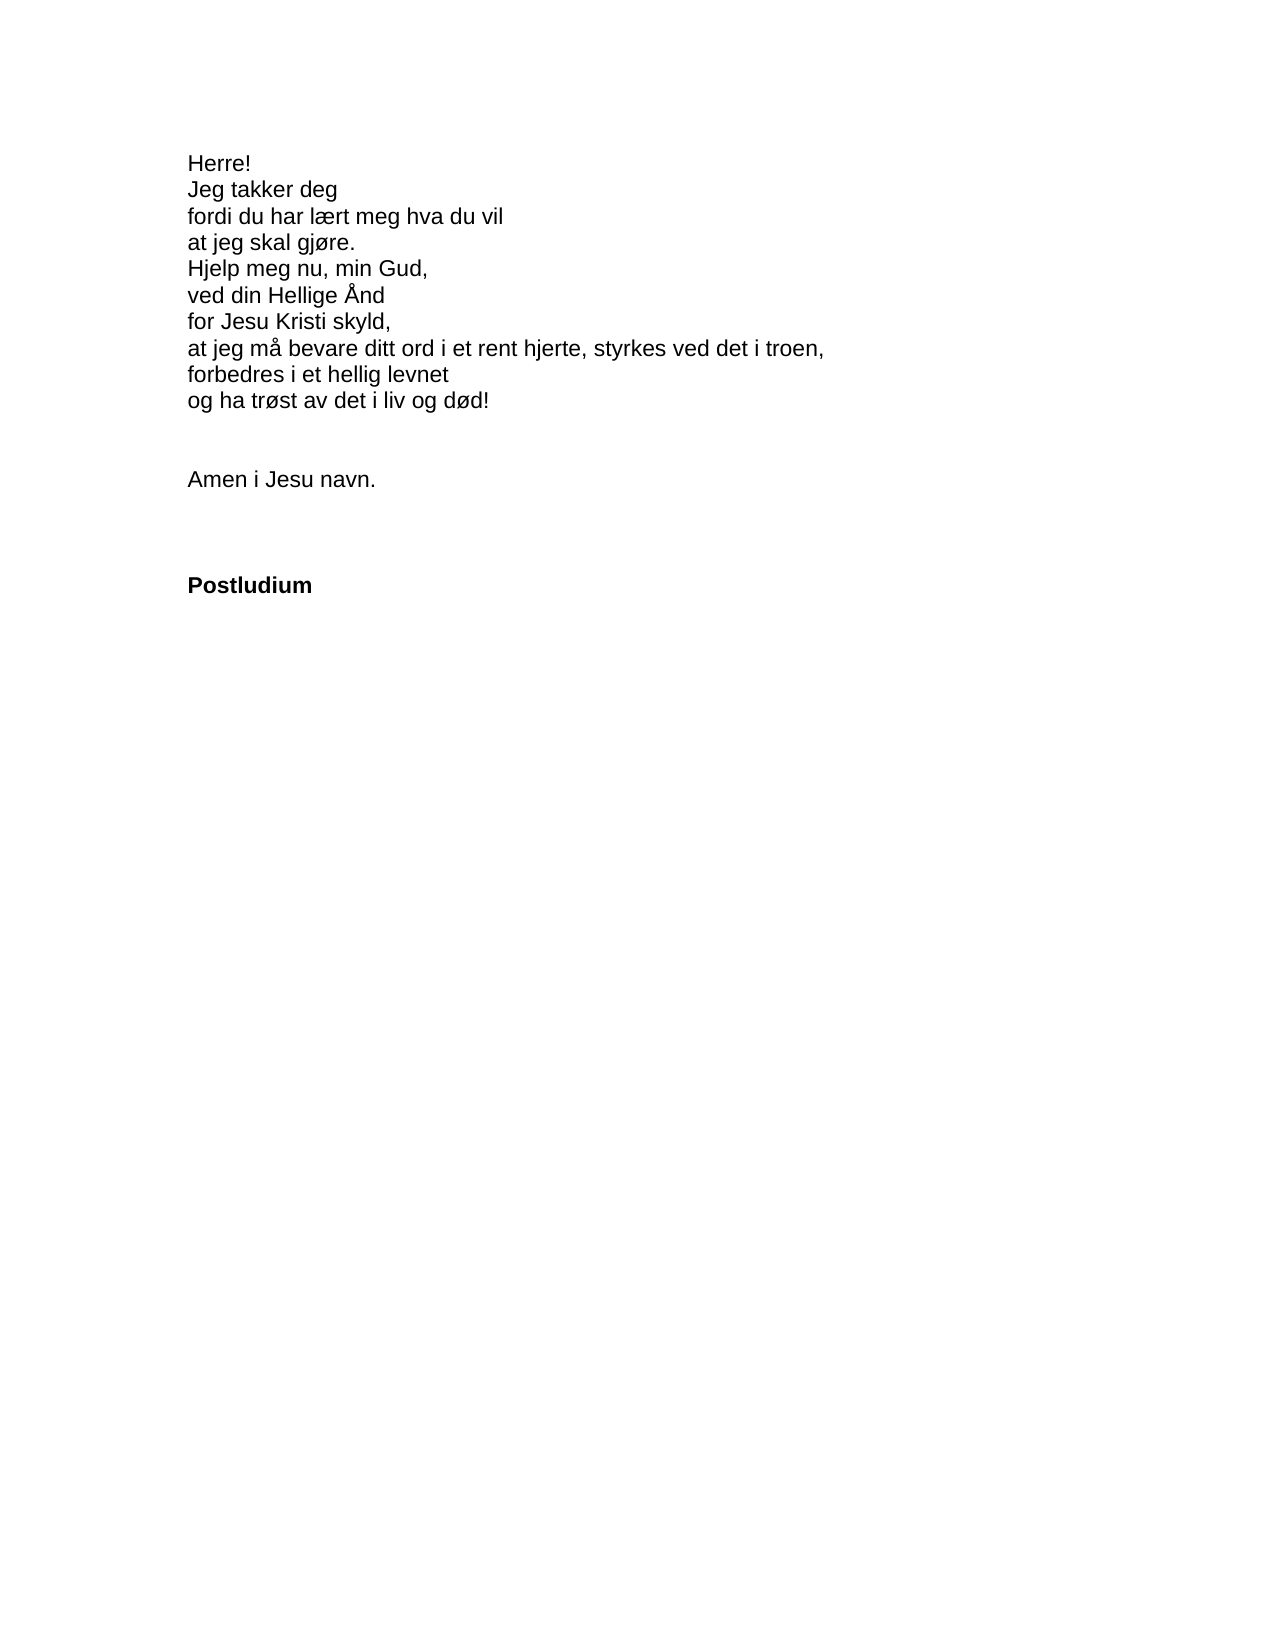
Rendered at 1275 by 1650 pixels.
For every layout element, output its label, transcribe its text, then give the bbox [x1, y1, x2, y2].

text Hjelp meg nu, min Gud, [187, 255, 1087, 282]
text fordi du har lært meg hva du vil [187, 203, 1087, 229]
text Amen i Jesu navn. [187, 466, 1087, 493]
text at jeg må bevare ditt ord i et rent hjerte, styrkes ved det i troen, [187, 334, 1087, 361]
text Jeg takker deg [187, 176, 1087, 203]
text Postludium [187, 572, 1087, 598]
text at jeg skal gjøre. [187, 229, 1087, 255]
text forbedres i et hellig levnet [187, 361, 1087, 387]
text ved din Hellige Ånd [187, 282, 1087, 308]
text Herre! [187, 150, 1087, 176]
text for Jesu Kristi skyld, [187, 308, 1087, 334]
text og ha trøst av det i liv og død! [187, 387, 1087, 413]
